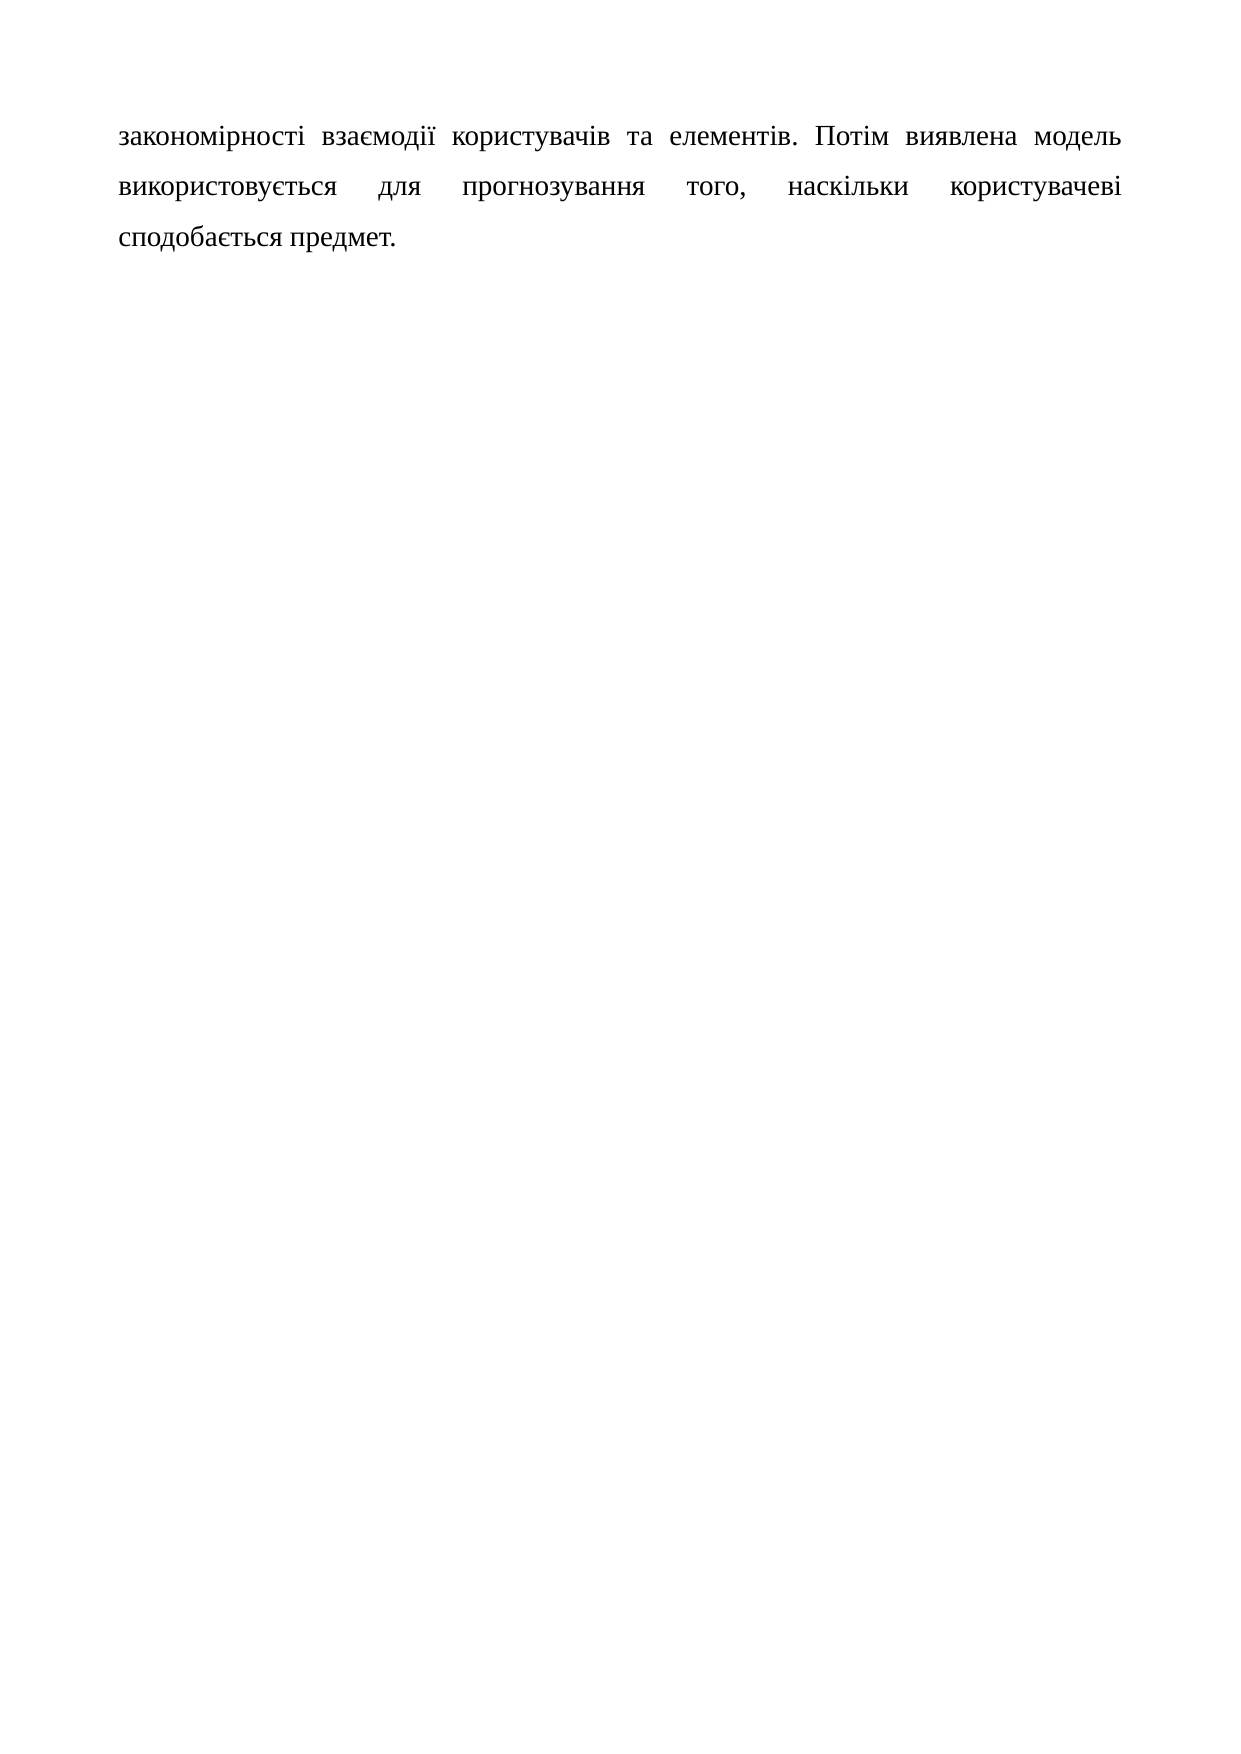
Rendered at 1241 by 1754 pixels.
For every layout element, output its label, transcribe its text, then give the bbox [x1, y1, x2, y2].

text закономірності взаємодії користувачів та елементів. Потім виявлена модель використовується для прогнозування того, наскільки користувачеві сподобається предмет. [118, 118, 1123, 252]
